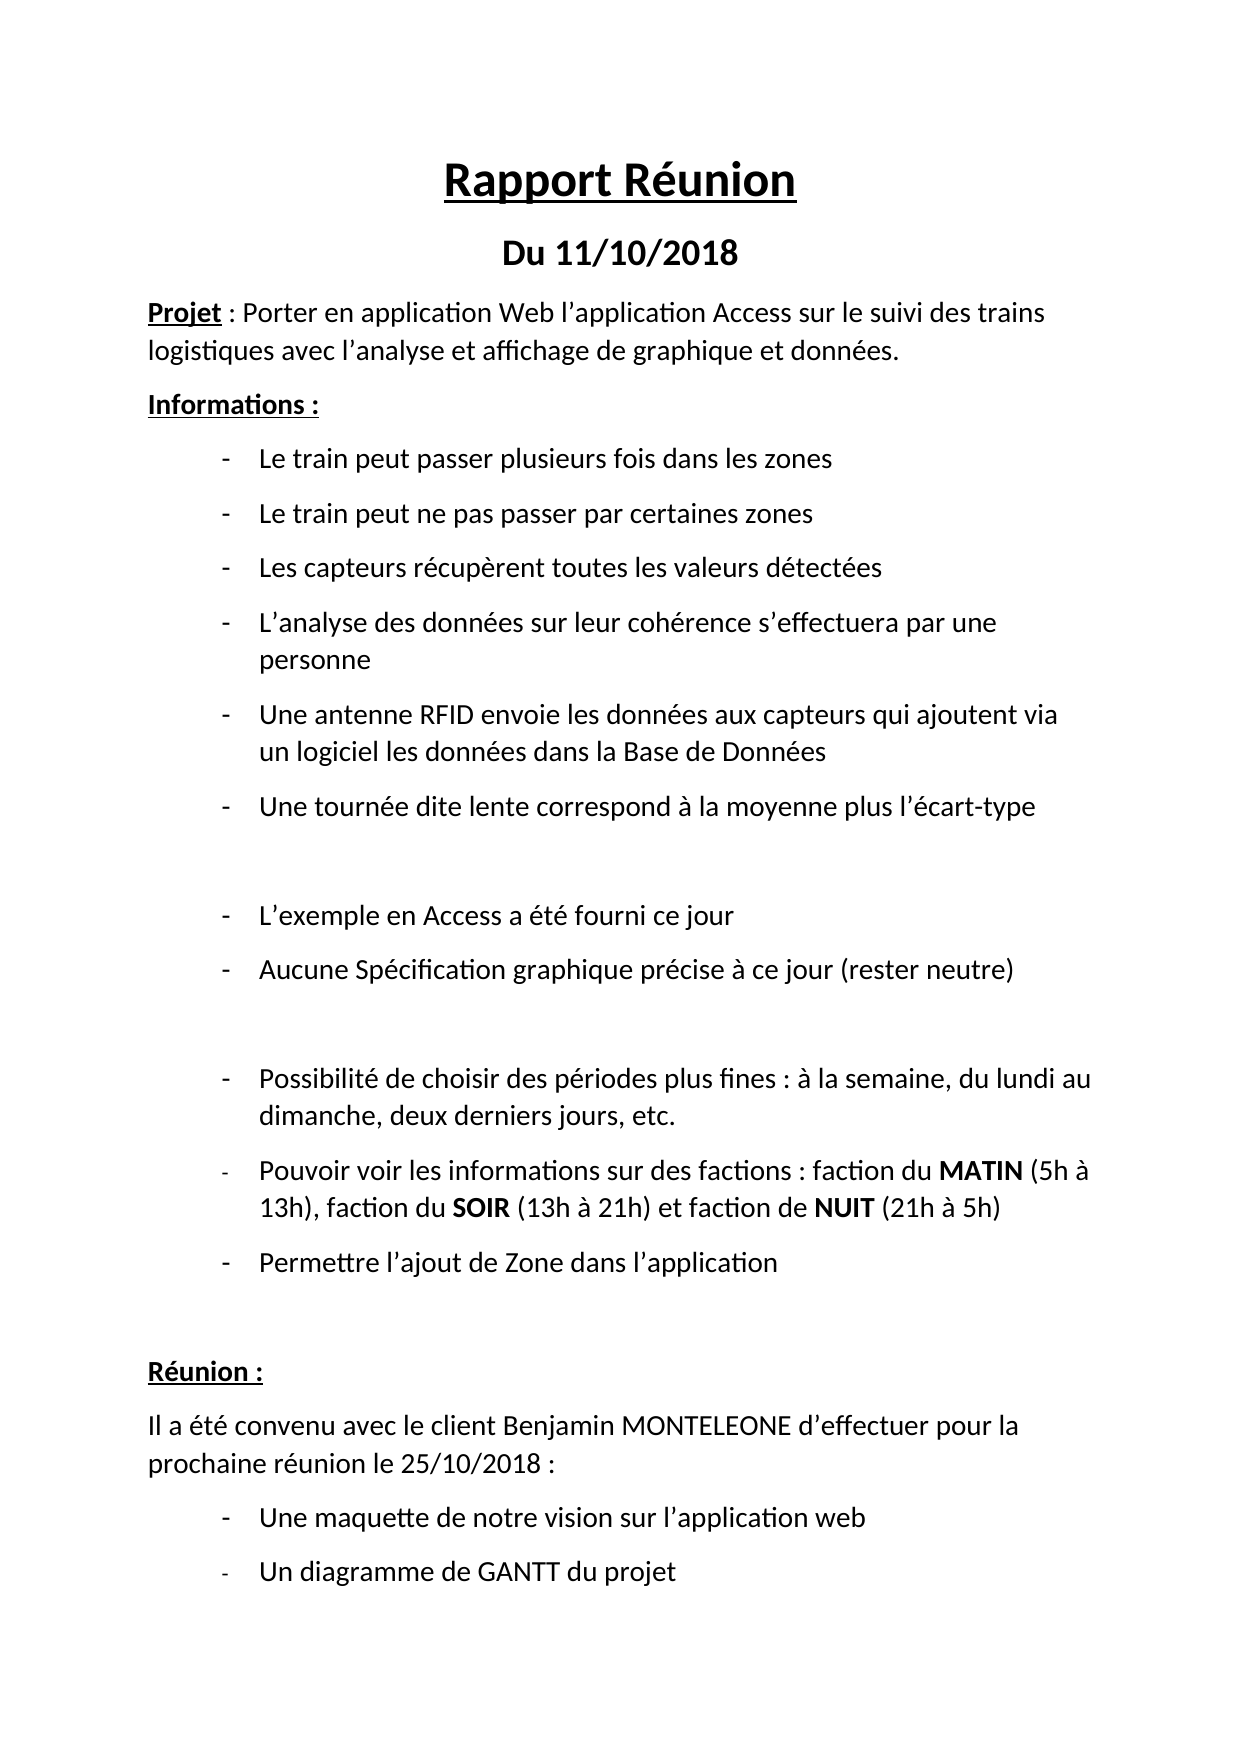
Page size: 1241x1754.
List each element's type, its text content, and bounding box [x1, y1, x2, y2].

text Projet : Porter en application Web l’application Access sur le suivi des trains logistiques avec l’analyse et affichage de graphique et données. [148, 294, 1093, 367]
list Une maquette de notre vision sur l’application web [221, 1499, 1093, 1535]
text Réunion : [148, 1353, 1093, 1388]
text Informations : [148, 386, 1093, 422]
list Possibilité de choisir des périodes plus fines : à la semaine, du lundi au dimanche, deux derniers jours, etc. [221, 1060, 1093, 1133]
text Il a été convenu avec le client Benjamin MONTELEONE d’effectuer pour la prochaine réunion le 25/10/2018 : [148, 1407, 1093, 1480]
list L’exemple en Access a été fourni ce jour [221, 897, 1093, 932]
list Le train peut passer plusieurs fois dans les zones [221, 441, 1093, 476]
list L’analyse des données sur leur cohérence s’effectuera par une personne [221, 604, 1093, 677]
list Une antenne RFID envoie les données aux capteurs qui ajoutent via un logiciel les données dans la Base de Données [221, 696, 1093, 769]
list Aucune Spécification graphique précise à ce jour (rester neutre) [221, 951, 1093, 987]
list Un diagramme de GANTT du projet [221, 1553, 1093, 1589]
list Permettre l’ajout de Zone dans l’application [221, 1244, 1093, 1279]
list Le train peut ne pas passer par certaines zones [221, 495, 1093, 531]
list Pouvoir voir les informations sur des factions : faction du MATIN (5h à 13h), faction du SOIR (13h à 21h) et faction de NUIT (21h à 5h) [221, 1152, 1093, 1225]
list Une tournée dite lente correspond à la moyenne plus l’écart-type [221, 788, 1093, 823]
text Rapport Réunion [148, 148, 1093, 209]
list Les capteurs récupèrent toutes les valeurs détectées [221, 549, 1093, 585]
text Du 11/10/2018 [148, 229, 1093, 275]
